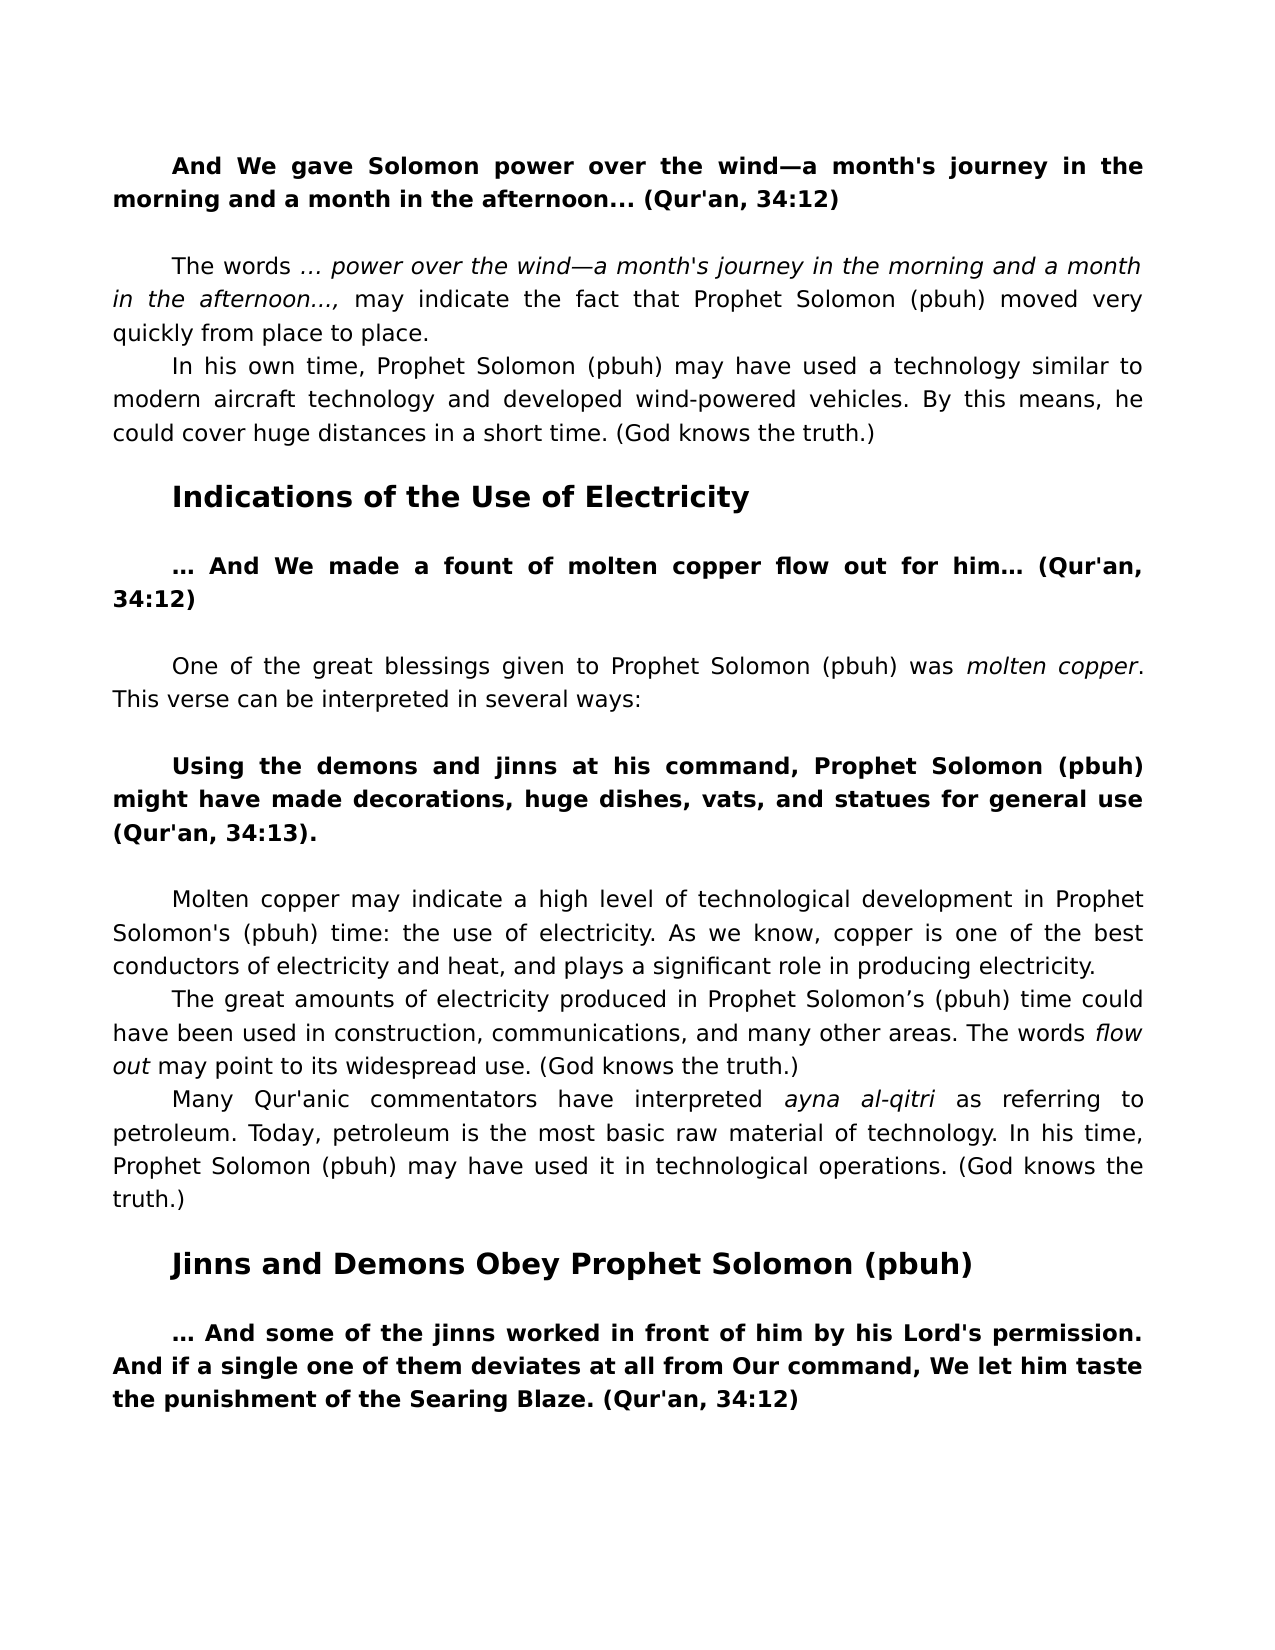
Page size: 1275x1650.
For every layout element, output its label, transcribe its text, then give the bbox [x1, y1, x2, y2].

text Indications of the Use of Electricity [112, 481, 1145, 514]
text And We gave Solomon power over the wind—a month's journey in the morning and a month in the afternoon... (Qur'an, 34:12) [112, 148, 1145, 214]
text Molten copper may indicate a high level of technological development in Prophet Solomon's (pbuh) time: the use of electricity. As we know, copper is one of the best conductors of electricity and heat, and plays a significant role in producing electricity. [112, 881, 1145, 981]
text The words … power over the wind—a month's journey in the morning and a month in the afternoon..., may indicate the fact that Prophet Solomon (pbuh) moved very quickly from place to place. [112, 248, 1145, 348]
text In his own time, Prophet Solomon (pbuh) may have used a technology similar to modern aircraft technology and developed wind-powered vehicles. By this means, he could cover huge distances in a short time. (God knows the truth.) [112, 348, 1145, 448]
text Using the demons and jinns at his command, Prophet Solomon (pbuh) might have made decorations, huge dishes, vats, and statues for general use (Qur'an, 34:13). [112, 748, 1145, 848]
text Jinns and Demons Obey Prophet Solomon (pbuh) [112, 1248, 1145, 1281]
text … And We made a fount of molten copper flow out for him… (Qur'an, 34:12) [112, 548, 1145, 614]
text One of the great blessings given to Prophet Solomon (pbuh) was molten copper. This verse can be interpreted in several ways: [112, 648, 1145, 714]
text Many Qur'anic commentators have interpreted ayna al-qitri as referring to petroleum. Today, petroleum is the most basic raw material of technology. In his time, Prophet Solomon (pbuh) may have used it in technological operations. (God knows the truth.) [112, 1081, 1145, 1214]
text The great amounts of electricity produced in Prophet Solomon’s (pbuh) time could have been used in construction, communications, and many other areas. The words flow out may point to its widespread use. (God knows the truth.) [112, 981, 1145, 1081]
text … And some of the jinns worked in front of him by his Lord's permission. And if a single one of them deviates at all from Our command, We let him taste the punishment of the Searing Blaze. (Qur'an, 34:12) [112, 1314, 1145, 1414]
